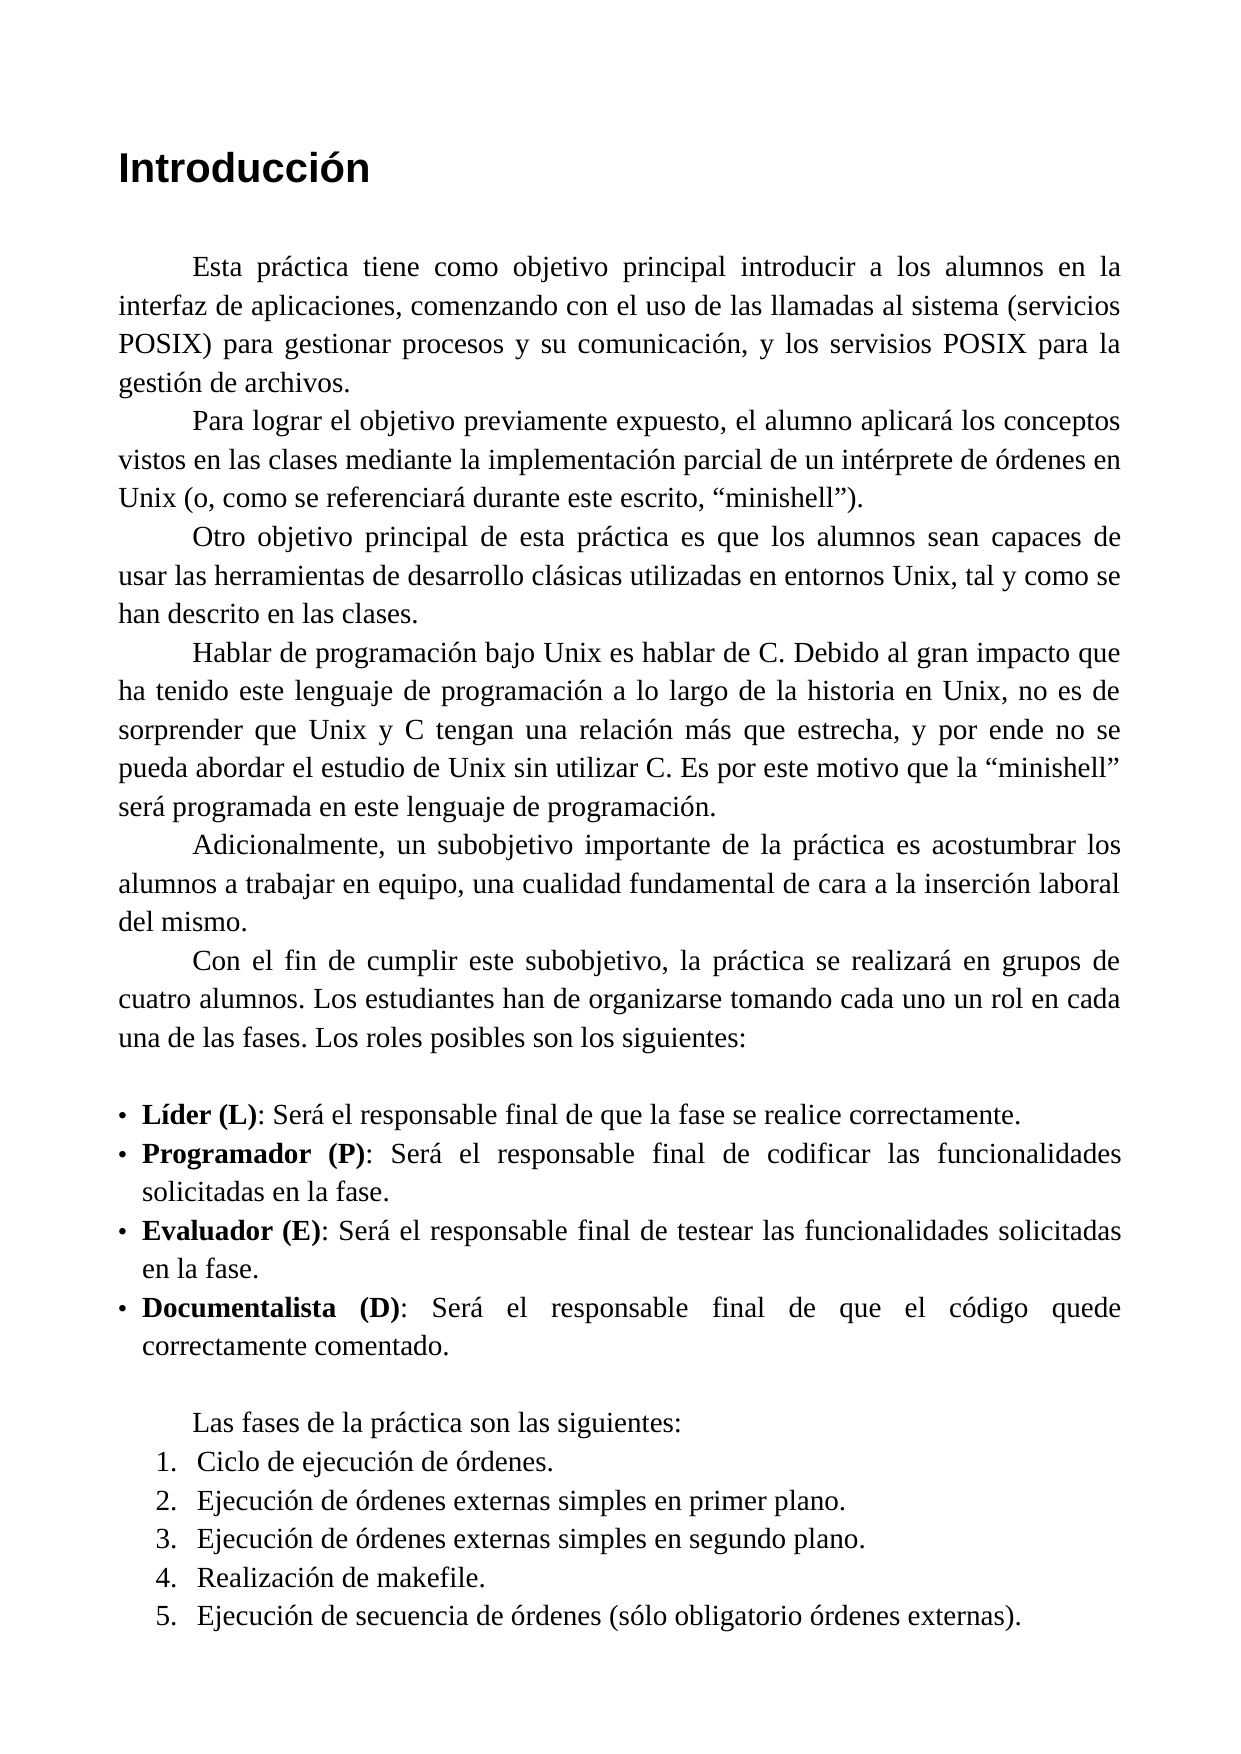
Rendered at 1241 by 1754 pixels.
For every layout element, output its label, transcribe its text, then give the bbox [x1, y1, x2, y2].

list Realización de makefile. [155, 1560, 1122, 1593]
text Para lograr el objetivo previamente expuesto, el alumno aplicará los conceptos vistos en las clases mediante la implementación parcial de un intérprete de órdenes en Unix (o, como se referenciará durante este escrito, “minishell”). [118, 403, 1122, 514]
list Documentalista (D): Será el responsable final de que el código quede correctamente comentado. [118, 1290, 1122, 1362]
list Evaluador (E): Será el responsable final de testear las funcionalidades solicitadas en la fase. [118, 1213, 1122, 1285]
list Ejecución de secuencia de órdenes (sólo obligatorio órdenes externas). [155, 1598, 1122, 1632]
text Adicionalmente, un subobjetivo importante de la práctica es acostumbrar los alumnos a trabajar en equipo, una cualidad fundamental de cara a la inserción laboral del mismo. [118, 827, 1122, 938]
text Con el fin de cumplir este subobjetivo, la práctica se realizará en grupos de cuatro alumnos. Los estudiantes han de organizarse tomando cada uno un rol en cada una de las fases. Los roles posibles son los siguientes: [118, 943, 1122, 1054]
list Líder (L): Será el responsable final de que la fase se realice correctamente. [118, 1097, 1122, 1131]
list Ciclo de ejecución de órdenes. [155, 1444, 1122, 1478]
text Esta práctica tiene como objetivo principal introducir a los alumnos en la interfaz de aplicaciones, comenzando con el uso de las llamadas al sistema (servicios POSIX) para gestionar procesos y su comunicación, y los servisios POSIX para la gestión de archivos. [118, 249, 1122, 398]
list Ejecución de órdenes externas simples en segundo plano. [155, 1521, 1122, 1555]
text Las fases de la práctica son las siguientes: [118, 1406, 1122, 1439]
text Hablar de programación bajo Unix es hablar de C. Debido al gran impacto que ha tenido este lenguaje de programación a lo largo de la historia en Unix, no es de sorprender que Unix y C tengan una relación más que estrecha, y por ende no se pueda abordar el estudio de Unix sin utilizar C. Es por este motivo que la “minishell” será programada en este lenguaje de programación. [118, 635, 1122, 822]
subtitle Introducción [118, 143, 1122, 191]
text Otro objetivo principal de esta práctica es que los alumnos sean capaces de usar las herramientas de desarrollo clásicas utilizadas en entornos Unix, tal y como se han descrito en las clases. [118, 519, 1122, 630]
list Programador (P): Será el responsable final de codificar las funcionalidades solicitadas en la fase. [118, 1136, 1122, 1208]
list Ejecución de órdenes externas simples en primer plano. [155, 1483, 1122, 1516]
